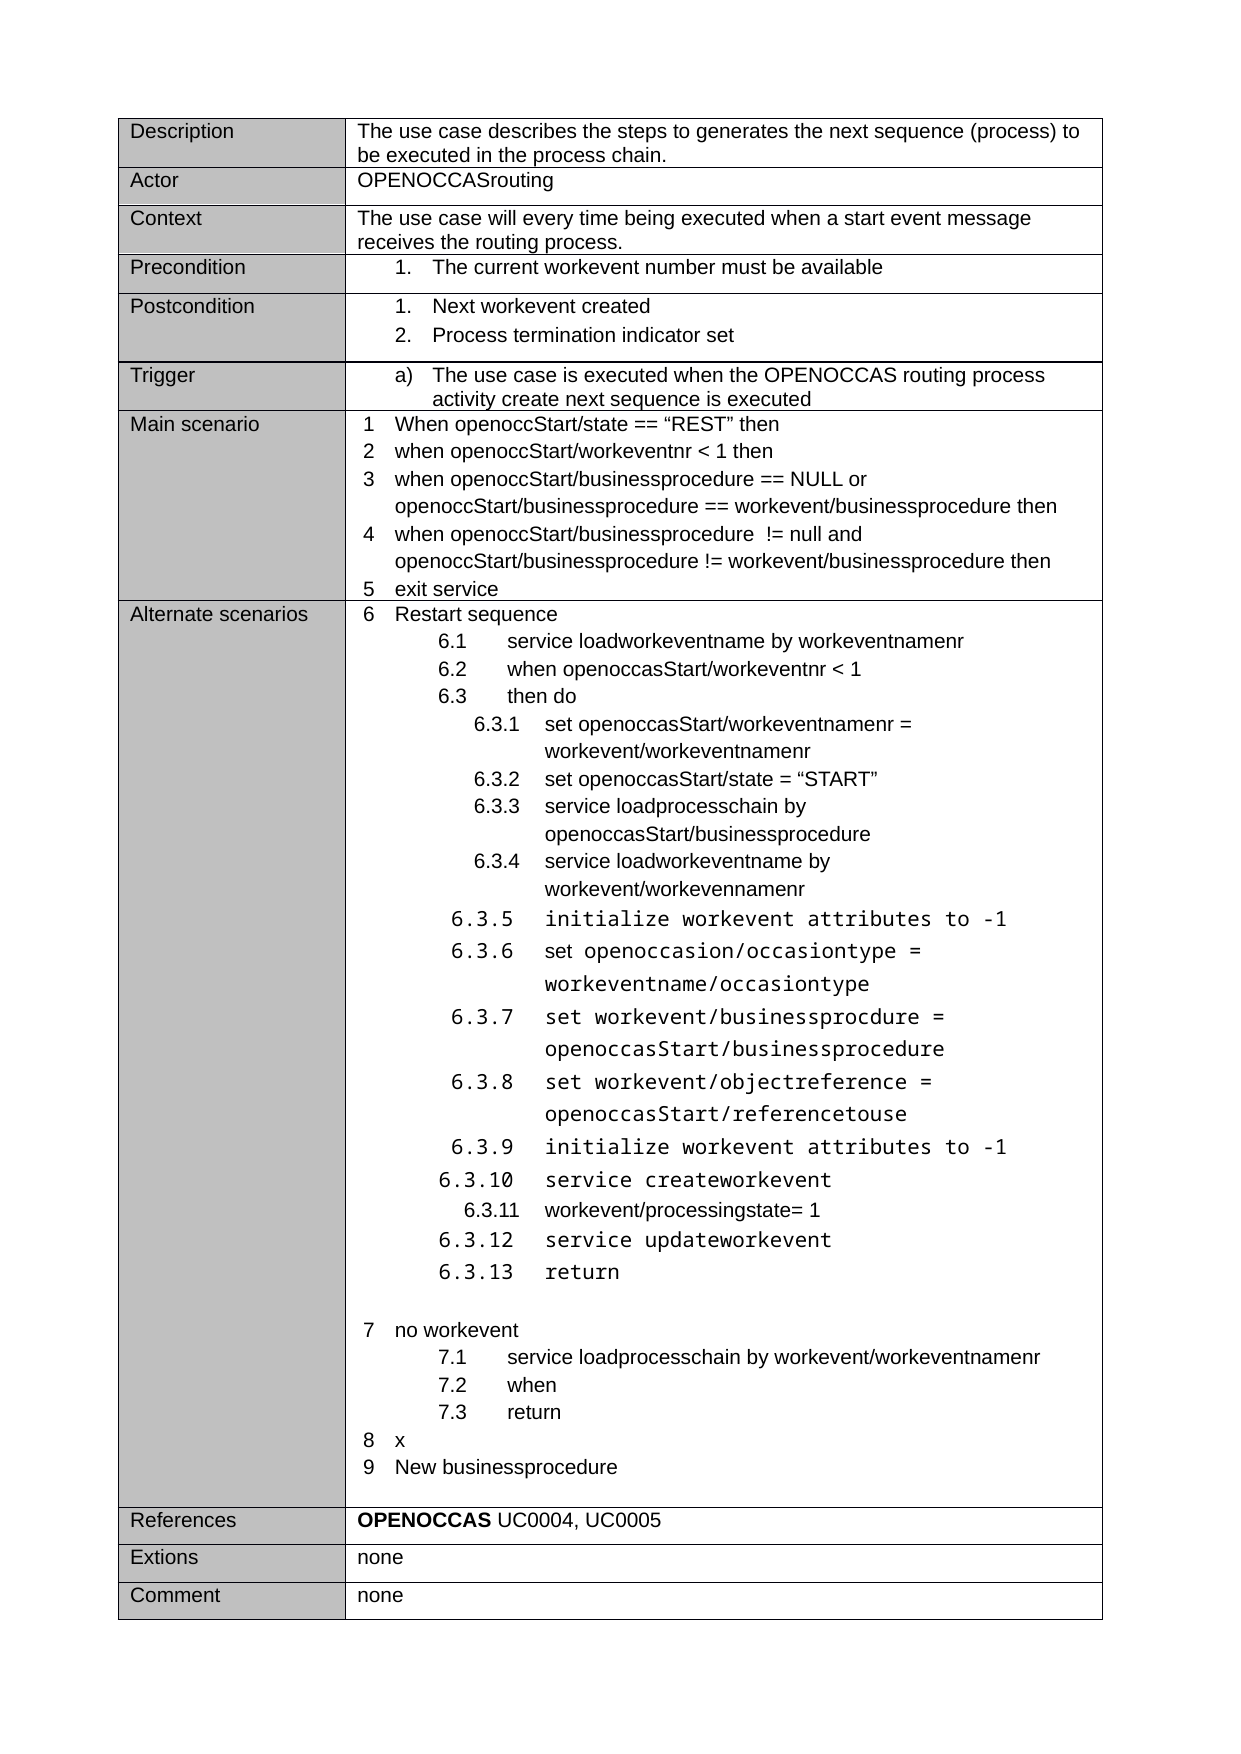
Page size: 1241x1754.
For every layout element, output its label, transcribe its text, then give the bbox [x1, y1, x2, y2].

table_cell Precondition [119, 255, 345, 293]
table_cell Context [119, 206, 345, 253]
table_cell References [119, 1508, 345, 1544]
table_cell When openoccStart/state == “REST” then when openoccStart/workeventnr < 1 then when openoccStart/businessprocedure == NULL or openoccStart/businessprocedure == workevent/businessprocedure then when openoccStart/businessprocedure != null and openoccStart/businessprocedure != workevent/businessprocedure then exit service [346, 411, 1102, 600]
table_cell Comment [119, 1583, 345, 1619]
table_cell OPENOCCASrouting [346, 168, 1102, 204]
table_cell Postcondition [119, 294, 345, 361]
table_cell none [346, 1545, 1102, 1582]
table_cell Description [119, 119, 345, 167]
table_cell Extions [119, 1545, 345, 1582]
table_cell Next workevent created Process termination indicator set [346, 294, 1102, 361]
table_cell The use case will every time being executed when a start event message receives the routing process. [346, 206, 1102, 253]
table_cell Restart sequence service loadworkeventname by workeventnamenr when openoccasStart/workeventnr < 1 then do set openoccasStart/workeventnamenr = workevent/workeventnamenr set openoccasStart/state = “START” service loadprocesschain by openoccasStart/businessprocedure service loadworkeventname by workevent/workevennamenr initialize workevent attributes to -1 set openoccasion/occasiontype = workeventname/occasiontype set workevent/businessprocdure = openoccasStart/businessprocedure set workevent/objectreference = openoccasStart/referencetouse initialize workevent attributes to -1 service createworkevent workevent/processingstate= 1 service updateworkevent return no workevent service loadprocesschain by workevent/workeventnamenr when return x New businessprocedure [346, 601, 1102, 1507]
table_cell Actor [119, 168, 345, 204]
table_cell The use case describes the steps to generates the next sequence (process) to be executed in the process chain. [346, 119, 1102, 167]
table_cell OPENOCCAS UC0004, UC0005 [346, 1508, 1102, 1544]
table_cell The use case is executed when the OPENOCCAS routing process activity create next sequence is executed [346, 363, 1102, 410]
table_cell Main scenario [119, 411, 345, 600]
table_cell The current workevent number must be available [346, 255, 1102, 293]
table_cell none [346, 1583, 1102, 1619]
table_cell Trigger [119, 363, 345, 410]
table_cell Alternate scenarios [119, 601, 345, 1507]
